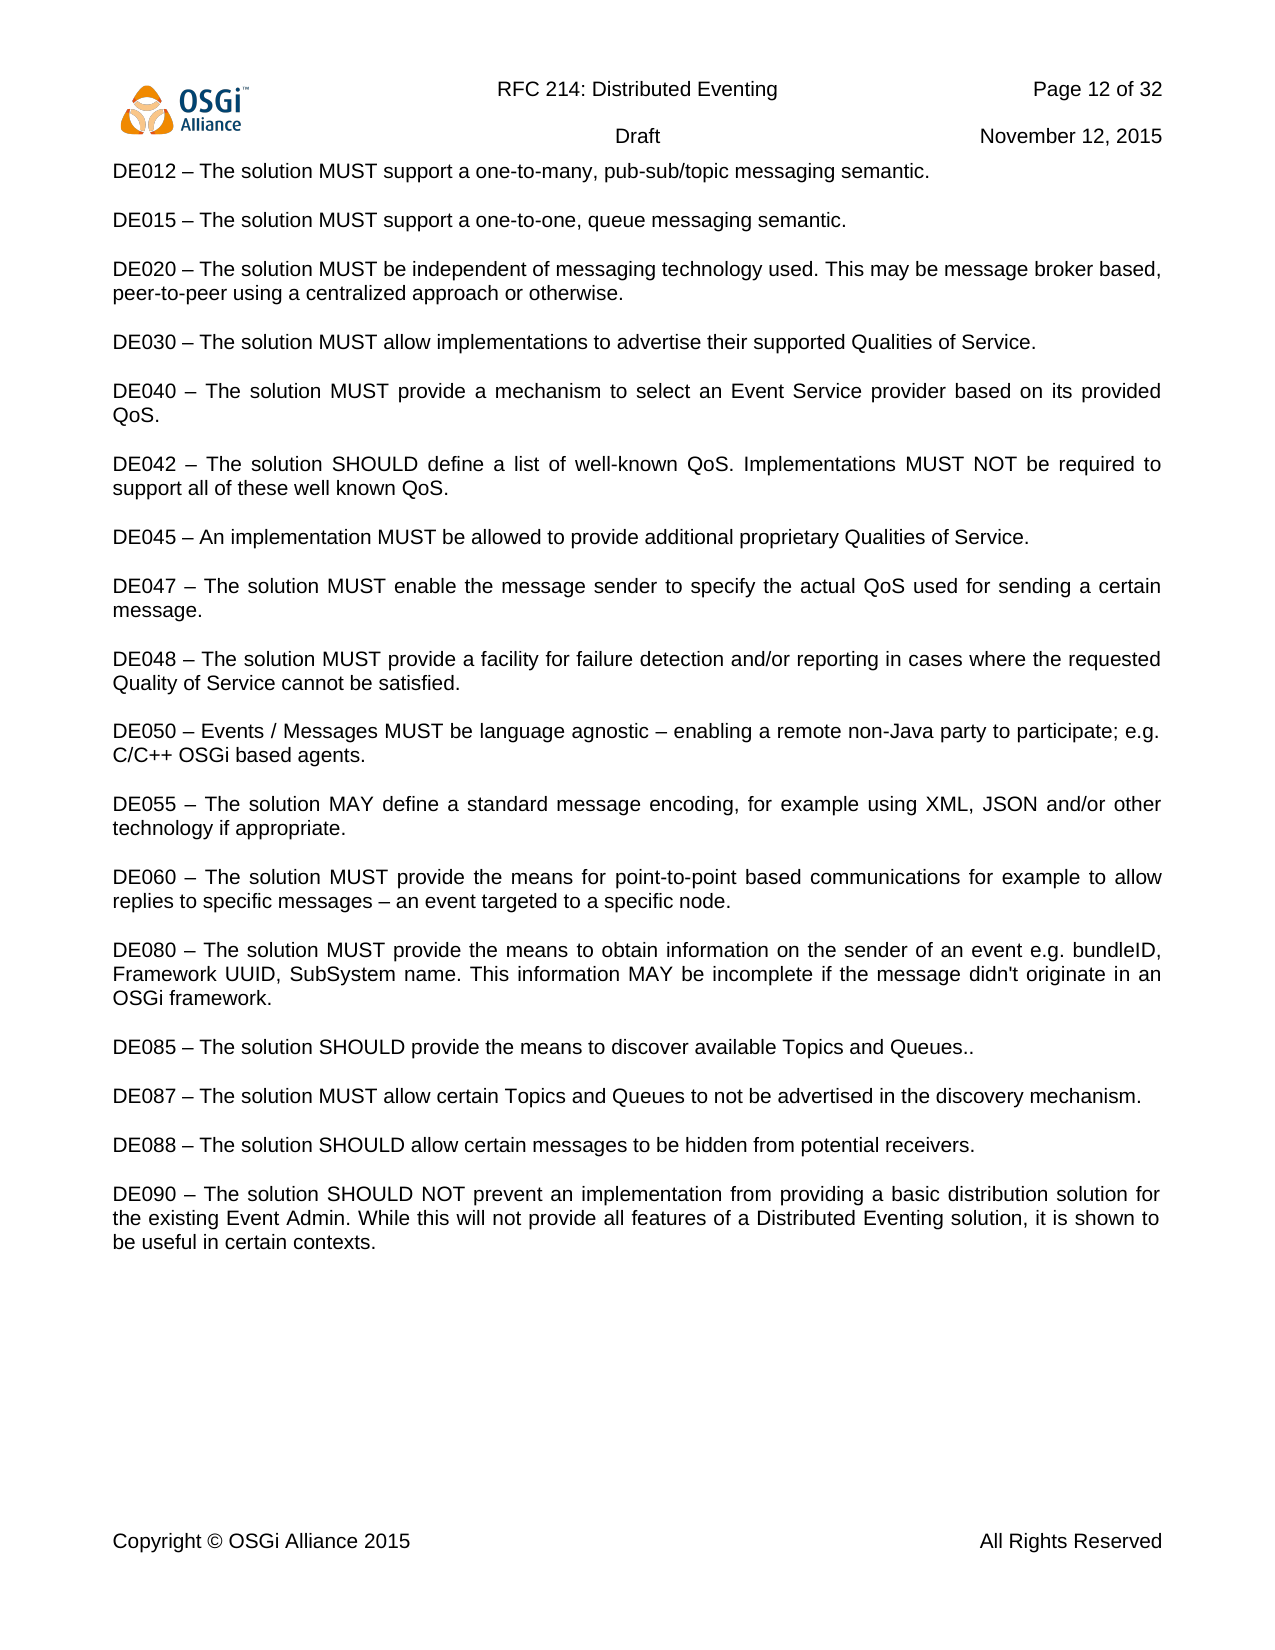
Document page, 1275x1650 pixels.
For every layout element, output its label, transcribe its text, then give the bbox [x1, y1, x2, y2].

text DE048 – The solution MUST provide a facility for failure detection and/or reporting in cases where the requested Quality of Service cannot be satisfied. [112, 646, 1162, 694]
text DE012 – The solution MUST support a one-to-many, pub-sub/topic messaging semantic. [112, 159, 1162, 183]
text DE085 – The solution SHOULD provide the means to discover available Topics and Queues.. [112, 1035, 1162, 1059]
text DE087 – The solution MUST allow certain Topics and Queues to not be advertised in the discovery mechanism. [112, 1084, 1162, 1108]
text DE015 – The solution MUST support a one-to-one, queue messaging semantic. [112, 208, 1162, 232]
text DE040 – The solution MUST provide a mechanism to select an Event Service provider based on its provided QoS. [112, 379, 1162, 427]
picture [113, 78, 257, 142]
text DE055 – The solution MAY define a standard message encoding, for example using XML, JSON and/or other technology if appropriate. [112, 792, 1162, 840]
text DE045 – An implementation MUST be allowed to provide additional proprietary Qualities of Service. [112, 524, 1162, 548]
text DE050 – Events / Messages MUST be language agnostic – enabling a remote non-Java party to participate; e.g. C/C++ OSGi based agents. [112, 719, 1162, 767]
text DE088 – The solution SHOULD allow certain messages to be hidden from potential receivers. [112, 1133, 1162, 1157]
text DE060 – The solution MUST provide the means for point-to-point based communications for example to allow replies to specific messages – an event targeted to a specific node. [112, 865, 1162, 913]
text DE047 – The solution MUST enable the message sender to specify the actual QoS used for sending a certain message. [112, 573, 1162, 621]
text DE020 – The solution MUST be independent of messaging technology used. This may be message broker based, peer-to-peer using a centralized approach or otherwise. [112, 257, 1162, 305]
text DE090 – The solution SHOULD NOT prevent an implementation from providing a basic distribution solution for the existing Event Admin. While this will not provide all features of a Distributed Eventing solution, it is shown to be useful in certain contexts. [112, 1182, 1162, 1254]
text DE030 – The solution MUST allow implementations to advertise their supported Qualities of Service. [112, 330, 1162, 354]
text DE042 – The solution SHOULD define a list of well-known QoS. Implementations MUST NOT be required to support all of these well known QoS. [112, 452, 1162, 499]
text DE080 – The solution MUST provide the means to obtain information on the sender of an event e.g. bundleID, Framework UUID, SubSystem name. This information MAY be incomplete if the message didn't originate in an OSGi framework. [112, 938, 1162, 1010]
